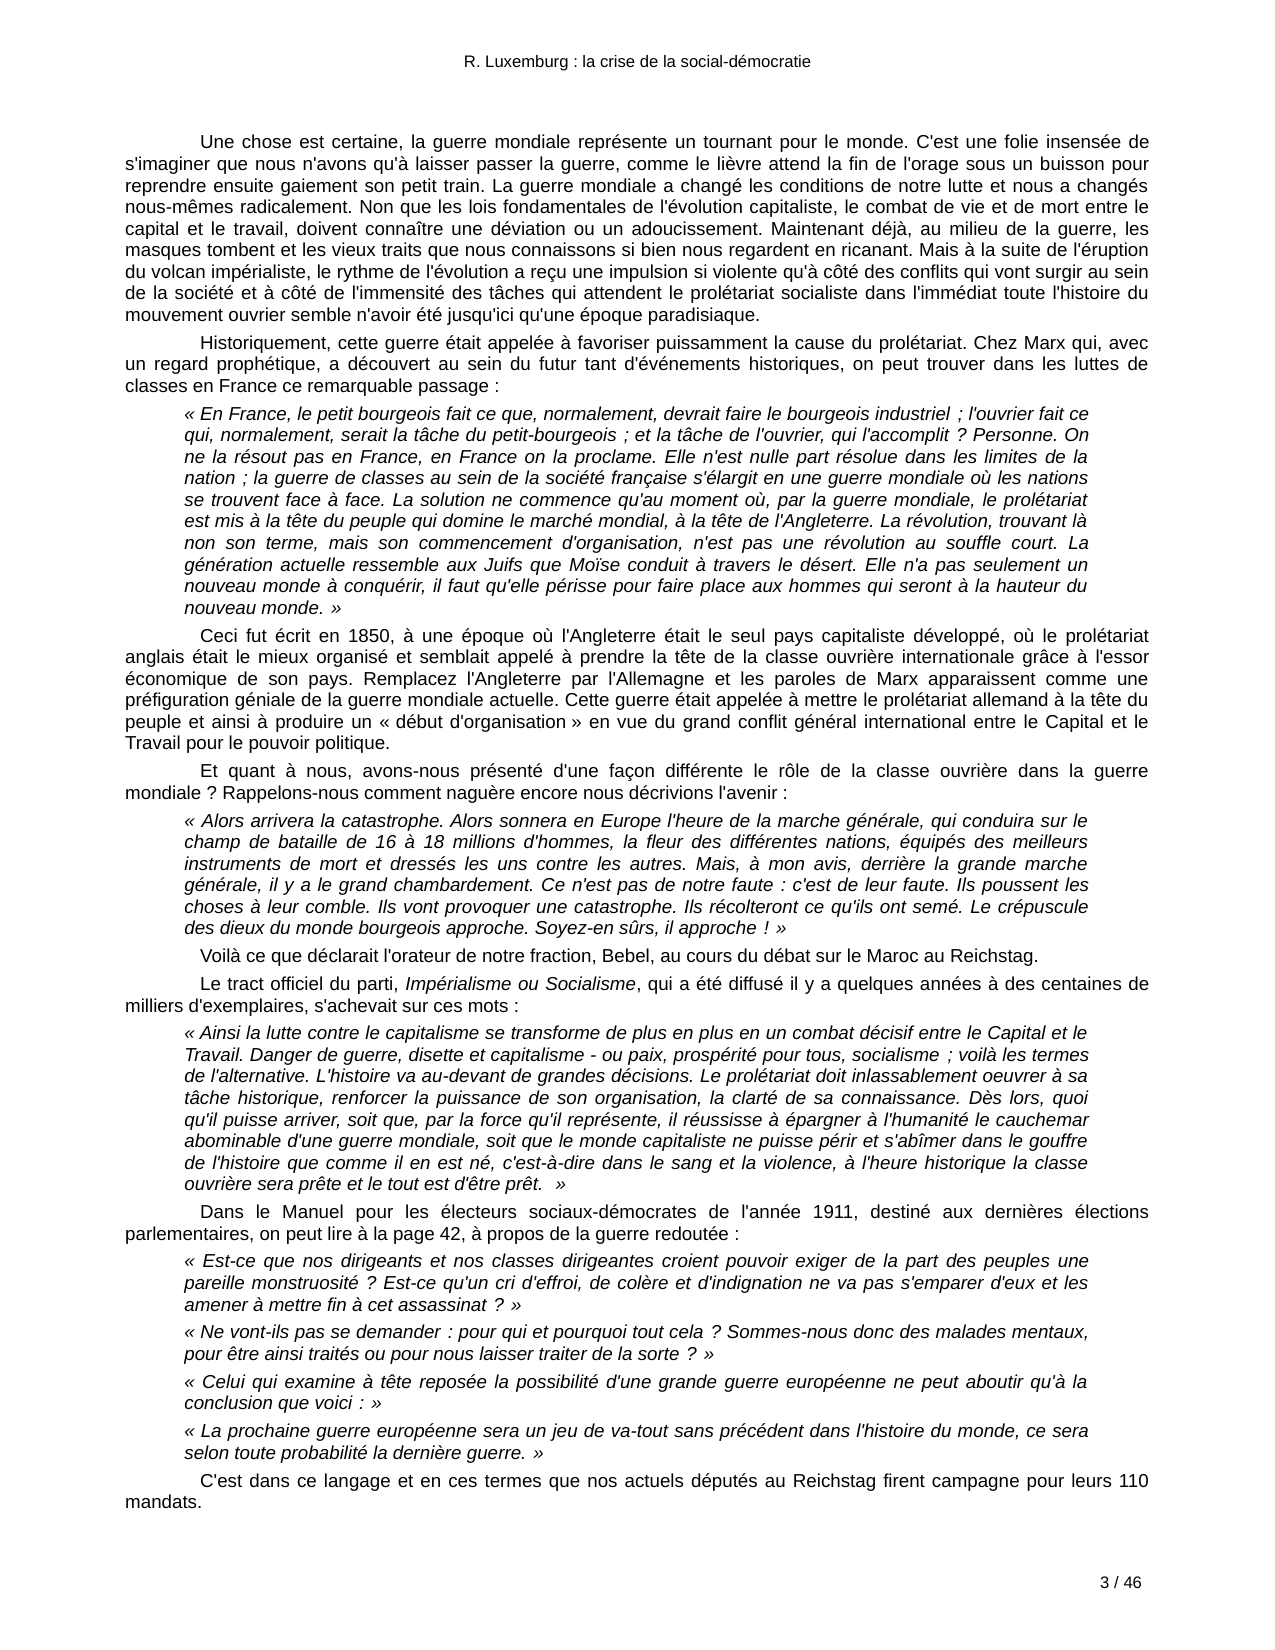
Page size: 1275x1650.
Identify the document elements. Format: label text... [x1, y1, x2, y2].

text Ceci fut écrit en 1850, à une époque où l'Angleterre était le seul pays capitaliste développé, où le prolétariat anglais était le mieux organisé et semblait appelé à prendre la tête de la classe ouvrière internationale grâce à l'essor économique de son pays. Remplacez l'Angleterre par l'Allemagne et les paroles de Marx apparaissent comme une préfiguration géniale de la guerre mondiale actuelle. Cette guerre était appelée à mettre le prolétariat allemand à la tête du peuple et ainsi à produire un « début d'organisation » en vue du grand conflit général international entre le Capital et le Travail pour le pouvoir politique. [125, 624, 1150, 754]
text « Alors arrivera la catastrophe. Alors sonnera en Europe l'heure de la marche générale, qui conduira sur le champ de bataille de 16 à 18 millions d'hommes, la fleur des différentes nations, équipés des meilleurs instruments de mort et dressés les uns contre les autres. Mais, à mon avis, derrière la grande marche générale, il y a le grand chambardement. Ce n'est pas de notre faute : c'est de leur faute. Ils poussent les choses à leur comble. Ils vont provoquer une catastrophe. Ils récolteront ce qu'ils ont semé. Le crépuscule des dieux du monde bourgeois approche. Soyez-en sûrs, il approche ! » [184, 809, 1091, 939]
text « Ainsi la lutte contre le capitalisme se transforme de plus en plus en un combat décisif entre le Capital et le Travail. Danger de guerre, disette et capitalisme - ou paix, prospérité pour tous, socialisme ; voilà les termes de l'alternative. L'histoire va au-devant de grandes décisions. Le prolétariat doit inlassablement oeuvrer à sa tâche historique, renforcer la puissance de son organisation, la clarté de sa connaissance. Dès lors, quoi qu'il puisse arriver, soit que, par la force qu'il représente, il réussisse à épargner à l'humanité le cauchemar abominable d'une guerre mondiale, soit que le monde capitaliste ne puisse périr et s'abîmer dans le gouffre de l'histoire que comme il en est né, c'est-à-dire dans le sang et la violence, à l'heure historique la classe ouvrière sera prête et le tout est d'être prêt. » [184, 1022, 1091, 1195]
text Dans le Manuel pour les électeurs sociaux-démocrates de l'année 1911, destiné aux dernières élections parlementaires, on peut lire à la page 42, à propos de la guerre redoutée : [125, 1201, 1150, 1244]
text Le tract officiel du parti, Impérialisme ou Socialisme, qui a été diffusé il y a quelques années à des centaines de milliers d'exemplaires, s'achevait sur ces mots : [125, 973, 1150, 1016]
text Voilà ce que déclarait l'orateur de notre fraction, Bebel, au cours du débat sur le Maroc au Reichstag. [125, 945, 1150, 967]
text « Est-ce que nos dirigeants et nos classes dirigeantes croient pouvoir exiger de la part des peuples une pareille monstruosité ? Est-ce qu'un cri d'effroi, de colère et d'indignation ne va pas s'emparer d'eux et les amener à mettre fin à cet assassinat ? » [184, 1250, 1091, 1315]
text Une chose est certaine, la guerre mondiale représente un tournant pour le monde. C'est une folie insensée de s'imaginer que nous n'avons qu'à laisser passer la guerre, comme le lièvre attend la fin de l'orage sous un buisson pour reprendre ensuite gaiement son petit train. La guerre mondiale a changé les conditions de notre lutte et nous a changés nous-mêmes radicalement. Non que les lois fondamentales de l'évolution capitaliste, le combat de vie et de mort entre le capital et le travail, doivent connaître une déviation ou un adoucissement. Maintenant déjà, au milieu de la guerre, les masques tombent et les vieux traits que nous connaissons si bien nous regardent en ricanant. Mais à la suite de l'éruption du volcan impérialiste, le rythme de l'évolution a reçu une impulsion si violente qu'à côté des conflits qui vont surgir au sein de la société et à côté de l'immensité des tâches qui attendent le prolétariat socialiste dans l'immédiat toute l'histoire du mouvement ouvrier semble n'avoir été jusqu'ici qu'une époque paradisiaque. [125, 131, 1150, 325]
text « La prochaine guerre européenne sera un jeu de va-tout sans précédent dans l'histoire du monde, ce sera selon toute probabilité la dernière guerre. » [184, 1420, 1091, 1463]
text Historiquement, cette guerre était appelée à favoriser puissamment la cause du prolétariat. Chez Marx qui, avec un regard prophétique, a découvert au sein du futur tant d'événements historiques, on peut trouver dans les luttes de classes en France ce remarquable passage : [125, 332, 1150, 396]
text « Ne vont-ils pas se demander : pour qui et pourquoi tout cela ? Sommes-nous donc des malades mentaux, pour être ainsi traités ou pour nous laisser traiter de la sorte ? » [184, 1321, 1091, 1364]
text « Celui qui examine à tête reposée la possibilité d'une grande guerre européenne ne peut aboutir qu'à la conclusion que voici : » [184, 1371, 1091, 1414]
text C'est dans ce langage et en ces termes que nos actuels députés au Reichstag firent campagne pour leurs 110 mandats. [125, 1469, 1150, 1512]
text Et quant à nous, avons-nous présenté d'une façon différente le rôle de la classe ouvrière dans la guerre mondiale ? Rappelons-nous comment naguère encore nous décrivions l'avenir : [125, 760, 1150, 803]
text « En France, le petit bourgeois fait ce que, normalement, devrait faire le bourgeois industriel ; l'ouvrier fait ce qui, normalement, serait la tâche du petit-bourgeois ; et la tâche de l'ouvrier, qui l'accomplit ? Personne. On ne la résout pas en France, en France on la proclame. Elle n'est nulle part résolue dans les limites de la nation ; la guerre de classes au sein de la société française s'élargit en une guerre mondiale où les nations se trouvent face à face. La solution ne commence qu'au moment où, par la guerre mondiale, le prolétariat est mis à la tête du peuple qui domine le marché mondial, à la tête de l'Angleterre. La révolution, trouvant là non son terme, mais son commencement d'organisation, n'est pas une révolution au souffle court. La génération actuelle ressemble aux Juifs que Moïse conduit à travers le désert. Elle n'a pas seulement un nouveau monde à conquérir, il faut qu'elle périsse pour faire place aux hommes qui seront à la hauteur du nouveau monde. » [184, 402, 1091, 618]
